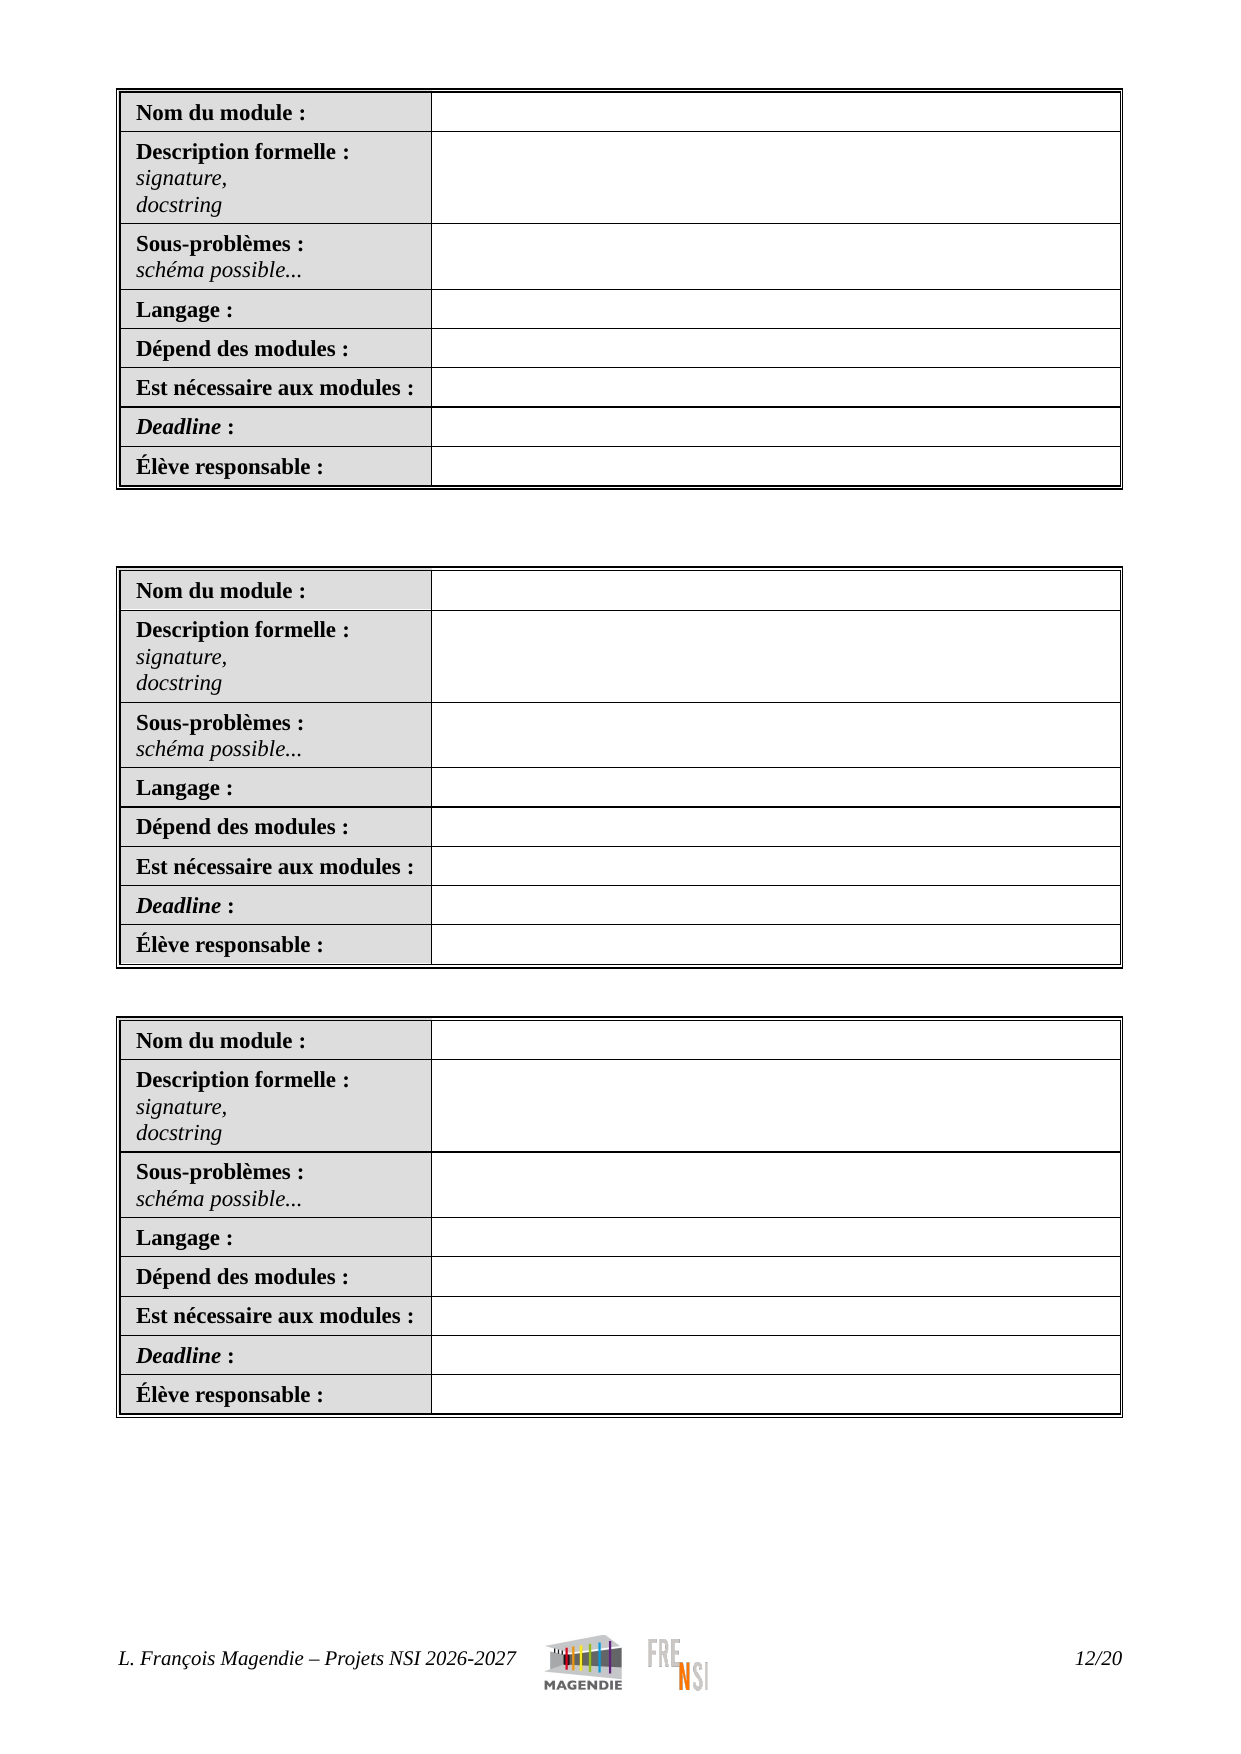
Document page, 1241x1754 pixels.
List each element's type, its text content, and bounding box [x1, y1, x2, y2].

table_cell [432, 1297, 1120, 1335]
table_cell [432, 1153, 1120, 1217]
table_cell [432, 1375, 1120, 1413]
table_cell Langage : [121, 290, 431, 328]
table_cell Est nécessaire aux modules : [121, 847, 431, 885]
table_cell Dépend des modules : [121, 329, 431, 367]
table_cell Dépend des modules : [121, 1257, 431, 1296]
table_cell [432, 1257, 1120, 1296]
table_header [432, 1021, 1120, 1059]
table_cell [432, 290, 1120, 328]
table_header [432, 93, 1120, 131]
table_cell [432, 703, 1120, 767]
table_cell Sous-problèmes : schéma possible... [121, 1153, 431, 1217]
table_cell [432, 329, 1120, 367]
table_cell [432, 611, 1120, 702]
table_cell [432, 368, 1120, 406]
table_cell Élève responsable : [121, 925, 431, 963]
table_cell [432, 1060, 1120, 1151]
table_cell Élève responsable : [121, 1375, 431, 1413]
table_cell [432, 408, 1120, 446]
table_cell [432, 886, 1120, 924]
table_cell Est nécessaire aux modules : [121, 1297, 431, 1335]
table_header [432, 571, 1120, 609]
table_cell Description formelle : signature, docstring [121, 611, 431, 702]
table_cell [432, 847, 1120, 885]
table_cell Élève responsable : [121, 447, 431, 485]
table_cell Deadline : [121, 408, 431, 446]
table_cell [432, 925, 1120, 963]
table_cell Dépend des modules : [121, 808, 431, 846]
table_cell [432, 447, 1120, 485]
table_cell [432, 768, 1120, 806]
table_cell [432, 132, 1120, 223]
picture [532, 1635, 633, 1695]
table_header Nom du module : [121, 1021, 431, 1059]
table_cell Est nécessaire aux modules : [121, 368, 431, 406]
table_cell [432, 1336, 1120, 1374]
table_cell Langage : [121, 768, 431, 806]
table_header Nom du module : [121, 93, 431, 131]
table_header Nom du module : [121, 571, 431, 609]
table_cell Description formelle : signature, docstring [121, 1060, 431, 1151]
table_cell Sous-problèmes : schéma possible... [121, 224, 431, 289]
table_cell Deadline : [121, 1336, 431, 1374]
table_cell [432, 808, 1120, 846]
table_cell Deadline : [121, 886, 431, 924]
picture [648, 1639, 708, 1691]
table_cell Langage : [121, 1218, 431, 1256]
table_cell Description formelle : signature, docstring [121, 132, 431, 223]
table_cell [432, 224, 1120, 289]
table_cell Sous-problèmes : schéma possible... [121, 703, 431, 767]
table_cell [432, 1218, 1120, 1256]
